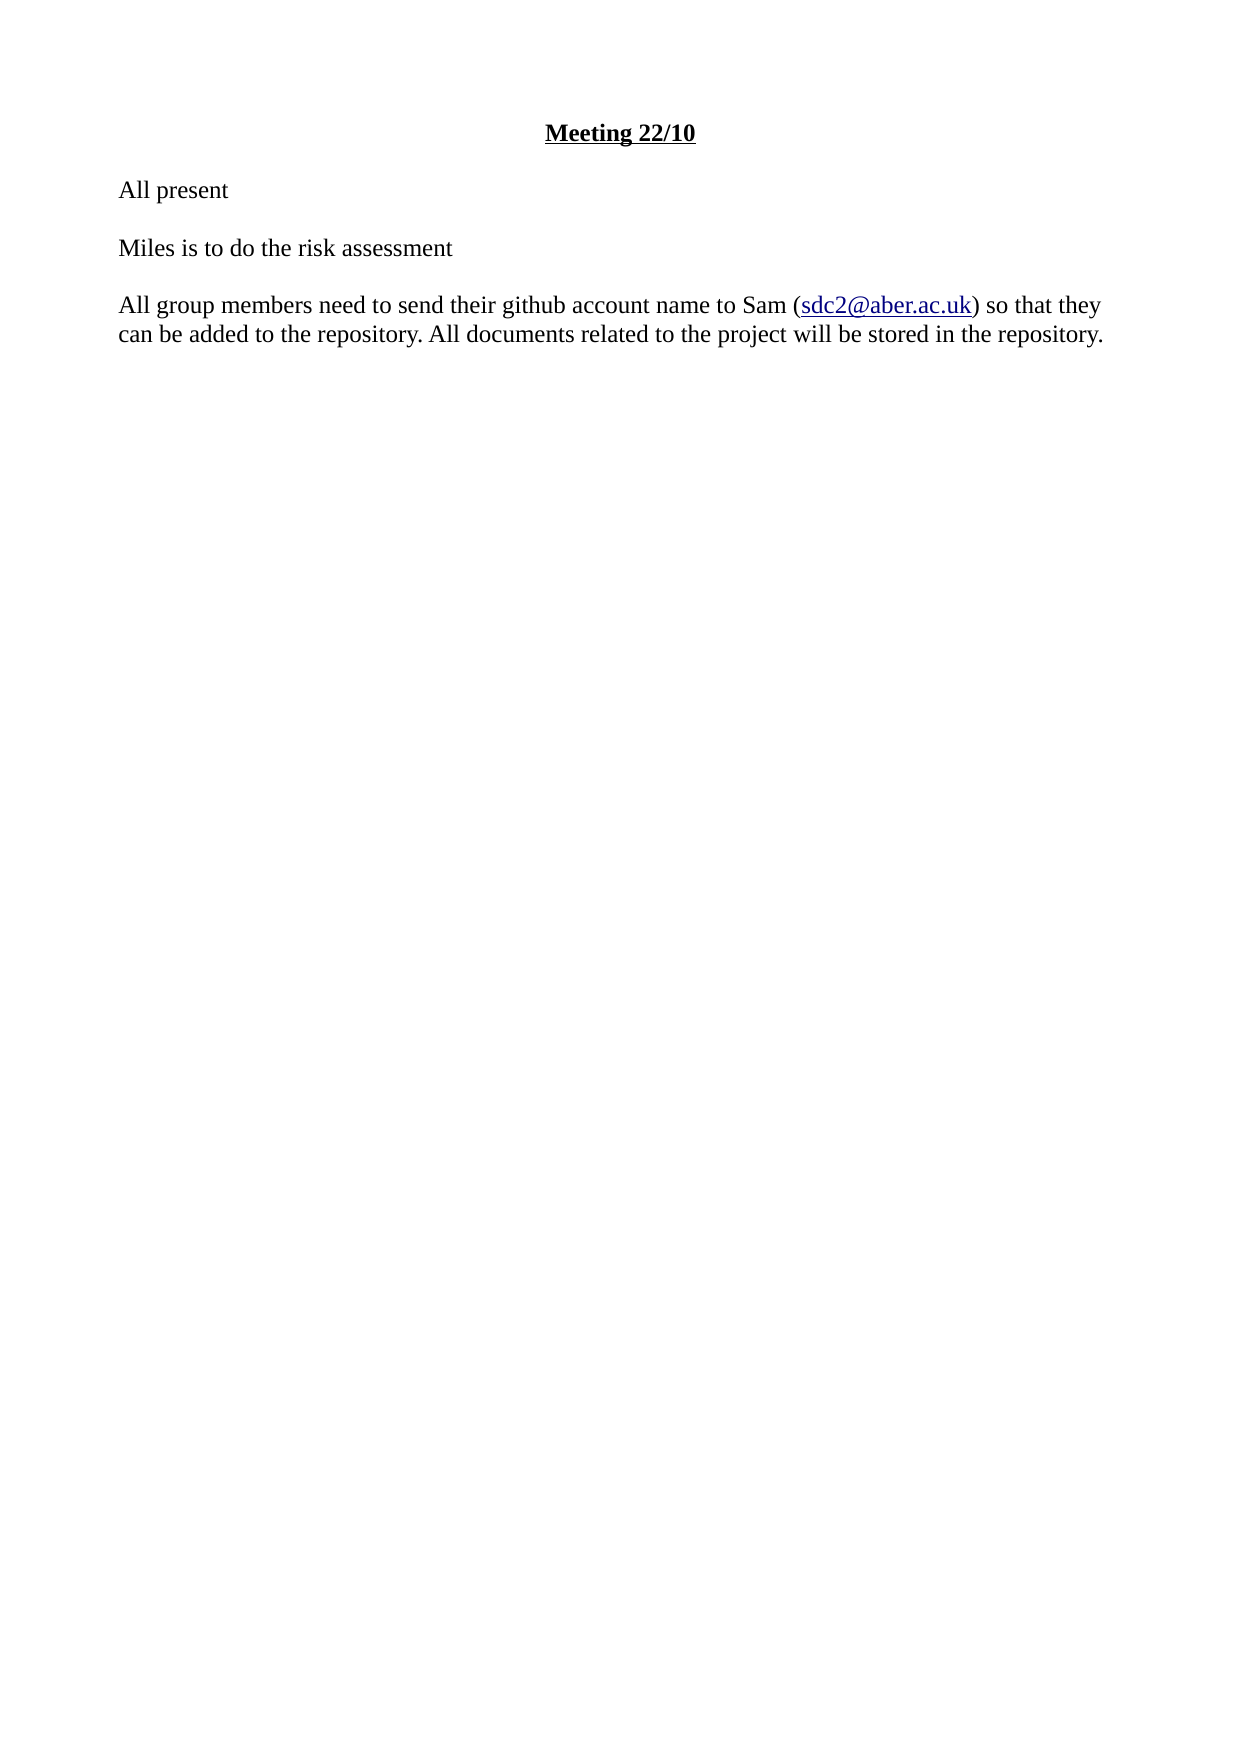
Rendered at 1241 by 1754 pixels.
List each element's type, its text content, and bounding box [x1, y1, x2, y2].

text All present [118, 176, 1122, 204]
text All group members need to send their github account name to Sam (sdc2@aber.ac.uk) so that they can be added to the repository. All documents related to the project will be stored in the repository. [118, 291, 1122, 348]
text Meeting 22/10 [118, 118, 1122, 147]
text Miles is to do the risk assessment [118, 233, 1122, 262]
